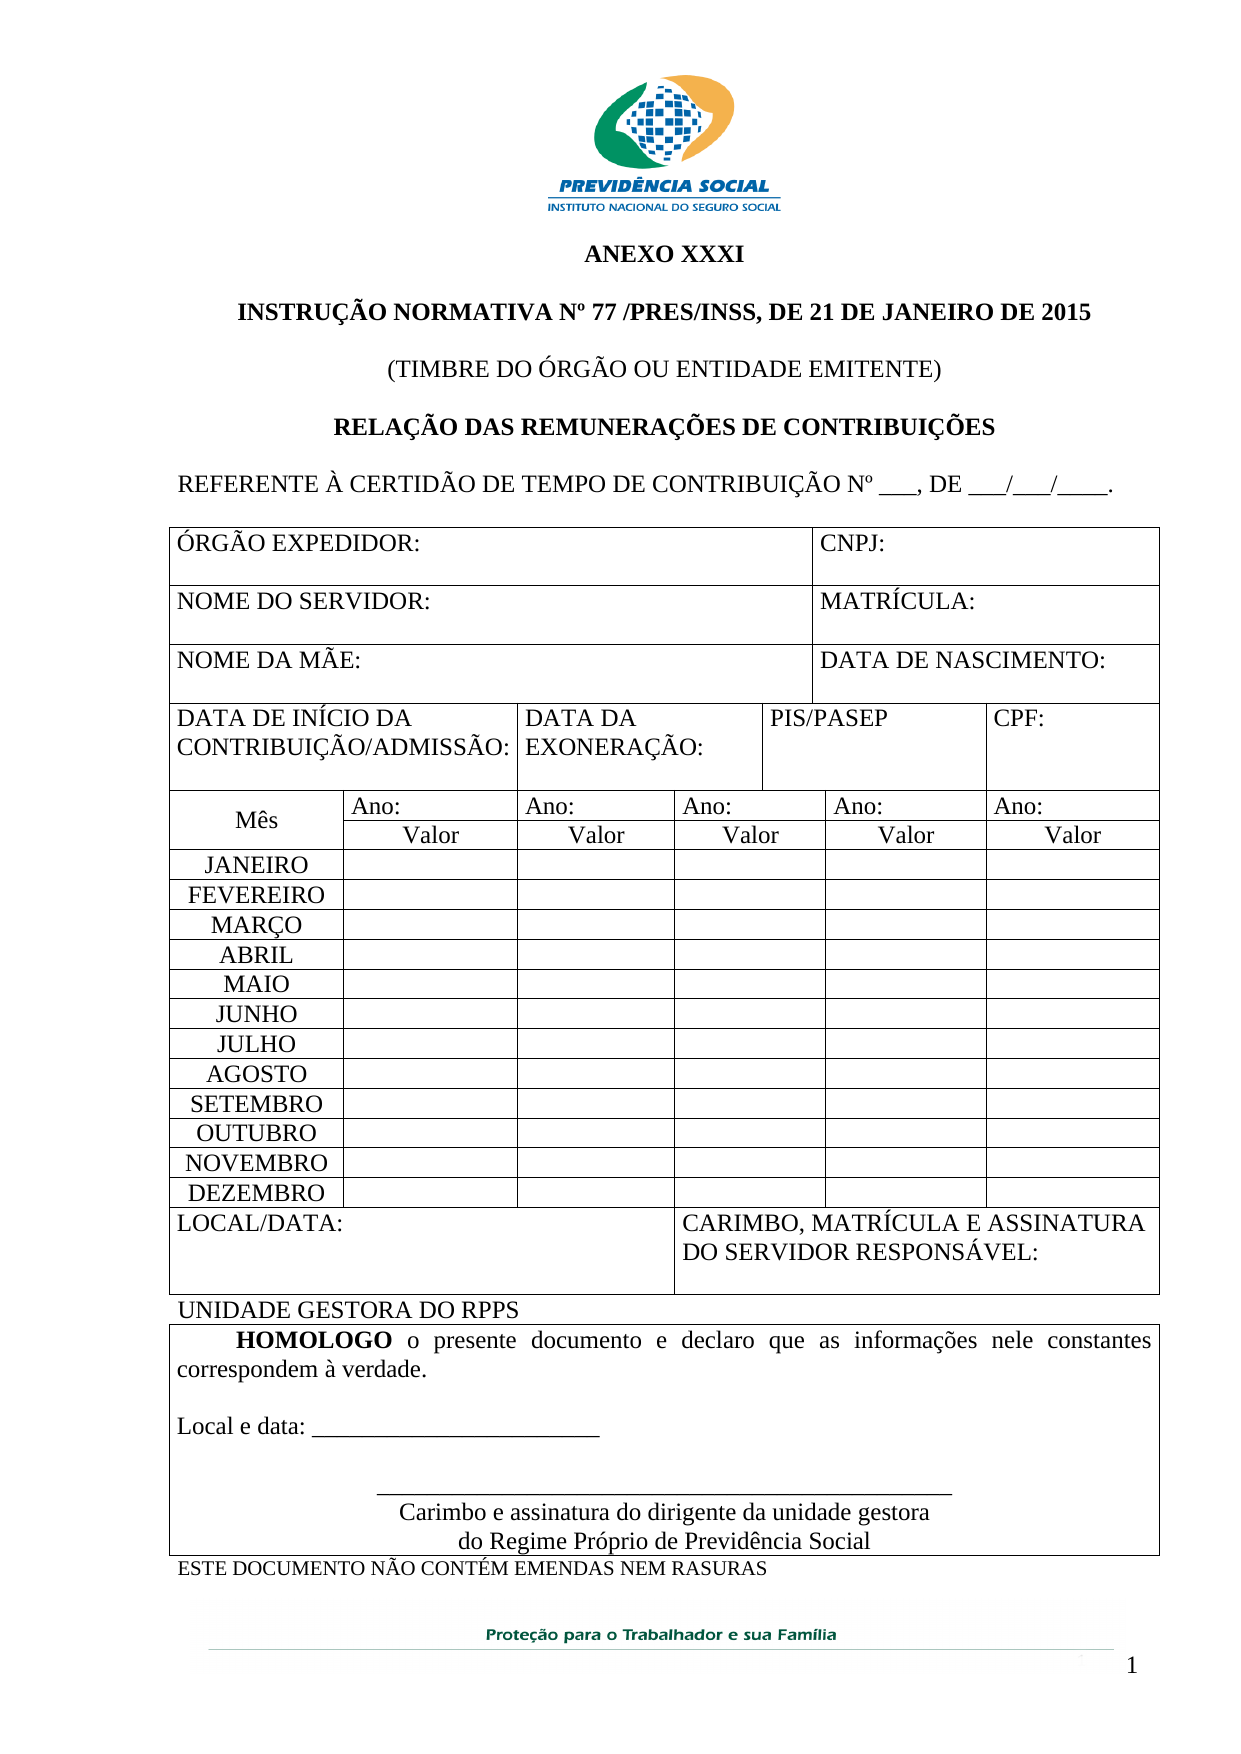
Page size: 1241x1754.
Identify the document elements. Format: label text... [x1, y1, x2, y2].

table_cell [344, 1029, 517, 1058]
table_cell [675, 1029, 825, 1058]
table_cell [344, 940, 517, 968]
table_header HOMOLOGO o presente documento e declaro que as informações nele constantes correspondem à verdade. Local e data: _______________________ ______________________________________________ Carimbo e assinatura do dirigente da unidade gestora do Regime Próprio de Previdência Social [170, 1325, 1159, 1555]
text ANEXO XXXI [177, 239, 1152, 268]
table_cell [826, 999, 986, 1028]
table_cell [344, 910, 517, 939]
table_cell FEVEREIRO [170, 880, 343, 909]
table_cell [987, 970, 1159, 998]
text REFERENTE À CERTIDÃO DE TEMPO DE CONTRIBUIÇÃO Nº ___, DE ___/___/____. [177, 469, 1152, 498]
table_header ÓRGÃO EXPEDIDOR: [170, 528, 812, 585]
table_cell [675, 970, 825, 998]
text INSTRUÇÃO NORMATIVA Nº 77 /PRES/INSS, DE 21 DE JANEIRO DE 2015 [177, 297, 1152, 326]
table_cell [344, 999, 517, 1028]
picture [190, 1598, 1126, 1674]
table_header CNPJ: [813, 528, 1159, 585]
table_cell SETEMBRO [170, 1089, 343, 1117]
table_cell Ano: [987, 791, 1159, 819]
table_cell DEZEMBRO [170, 1178, 343, 1207]
table_cell [826, 850, 986, 879]
table_cell [518, 999, 674, 1028]
table_cell [987, 850, 1159, 879]
table_cell NOME DO SERVIDOR: [170, 586, 812, 644]
table_cell [344, 880, 517, 909]
table_cell [826, 880, 986, 909]
table_cell [987, 1178, 1159, 1207]
text UNIDADE GESTORA DO RPPS [177, 1295, 1152, 1324]
subtitle RELAÇÃO DAS REMUNERAÇÕES DE CONTRIBUIÇÕES [177, 412, 1152, 441]
table_cell [344, 1059, 517, 1088]
table_cell Ano: [826, 791, 986, 819]
table_cell [518, 1178, 674, 1207]
table_cell [826, 1089, 986, 1117]
table_cell [675, 940, 825, 968]
table_cell LOCAL/DATA: [170, 1208, 674, 1294]
table_cell [518, 880, 674, 909]
table_cell [518, 1059, 674, 1088]
table_cell [518, 850, 674, 879]
table_cell [987, 1089, 1159, 1117]
table_cell [518, 970, 674, 998]
table_cell DATA DE INÍCIO DA CONTRIBUIÇÃO/ADMISSÃO: [170, 704, 517, 790]
table_cell Valor [987, 821, 1159, 849]
table_cell [987, 940, 1159, 968]
table_cell [826, 970, 986, 998]
table_cell [675, 1178, 825, 1207]
table_cell [826, 1119, 986, 1147]
table_cell Valor [344, 821, 517, 849]
table_cell [675, 850, 825, 879]
table_cell [518, 1148, 674, 1177]
table_cell [675, 1089, 825, 1117]
table_cell [675, 1148, 825, 1177]
table_cell MARÇO [170, 910, 343, 939]
table_cell JUNHO [170, 999, 343, 1028]
table_cell CARIMBO, MATRÍCULA E ASSINATURA DO SERVIDOR RESPONSÁVEL: [675, 1208, 1159, 1294]
table_cell Ano: [344, 791, 517, 819]
table_cell AGOSTO [170, 1059, 343, 1088]
table_cell [675, 999, 825, 1028]
table_cell [675, 1059, 825, 1088]
table_cell [675, 880, 825, 909]
table_cell NOVEMBRO [170, 1148, 343, 1177]
table_cell [675, 910, 825, 939]
table_cell [987, 1029, 1159, 1058]
text (TIMBRE DO ÓRGÃO OU ENTIDADE EMITENTE) [177, 354, 1152, 383]
table_cell DATA DE NASCIMENTO: [813, 645, 1159, 702]
picture [548, 75, 781, 211]
table_cell ABRIL [170, 940, 343, 968]
table_cell Ano: [518, 791, 674, 819]
table_cell [344, 850, 517, 879]
table_cell [987, 1148, 1159, 1177]
table_cell NOME DA MÃE: [170, 645, 812, 702]
table_cell JANEIRO [170, 850, 343, 879]
table_cell [344, 1178, 517, 1207]
table_cell [518, 1119, 674, 1147]
table_cell [987, 1119, 1159, 1147]
table_cell Mês [170, 791, 343, 849]
table_cell [826, 1059, 986, 1088]
table_cell [987, 1059, 1159, 1088]
table_cell [826, 1148, 986, 1177]
table_cell Ano: [675, 791, 825, 819]
table_cell DATA DA EXONERAÇÃO: [518, 704, 762, 790]
table_cell [518, 940, 674, 968]
table_cell Valor [518, 821, 674, 849]
table_cell [344, 1148, 517, 1177]
table_cell MATRÍCULA: [813, 586, 1159, 644]
table_cell OUTUBRO [170, 1119, 343, 1147]
table_cell [675, 1119, 825, 1147]
table_cell Valor [826, 821, 986, 849]
table_cell [518, 1029, 674, 1058]
table_cell [344, 1089, 517, 1117]
table_cell [826, 1178, 986, 1207]
table_cell [826, 1029, 986, 1058]
table_cell JULHO [170, 1029, 343, 1058]
table_cell CPF: [987, 704, 1159, 790]
table_cell [987, 880, 1159, 909]
table_cell [987, 999, 1159, 1028]
table_cell [826, 940, 986, 968]
table_cell [518, 910, 674, 939]
table_cell PIS/PASEP [763, 704, 986, 790]
table_cell [518, 1089, 674, 1117]
table_cell [987, 910, 1159, 939]
table_cell [826, 910, 986, 939]
table_cell [344, 970, 517, 998]
text ESTE DOCUMENTO NÃO CONTÉM EMENDAS NEM RASURAS [177, 1556, 1152, 1580]
table_cell Valor [675, 821, 825, 849]
table_cell MAIO [170, 970, 343, 998]
table_cell [344, 1119, 517, 1147]
